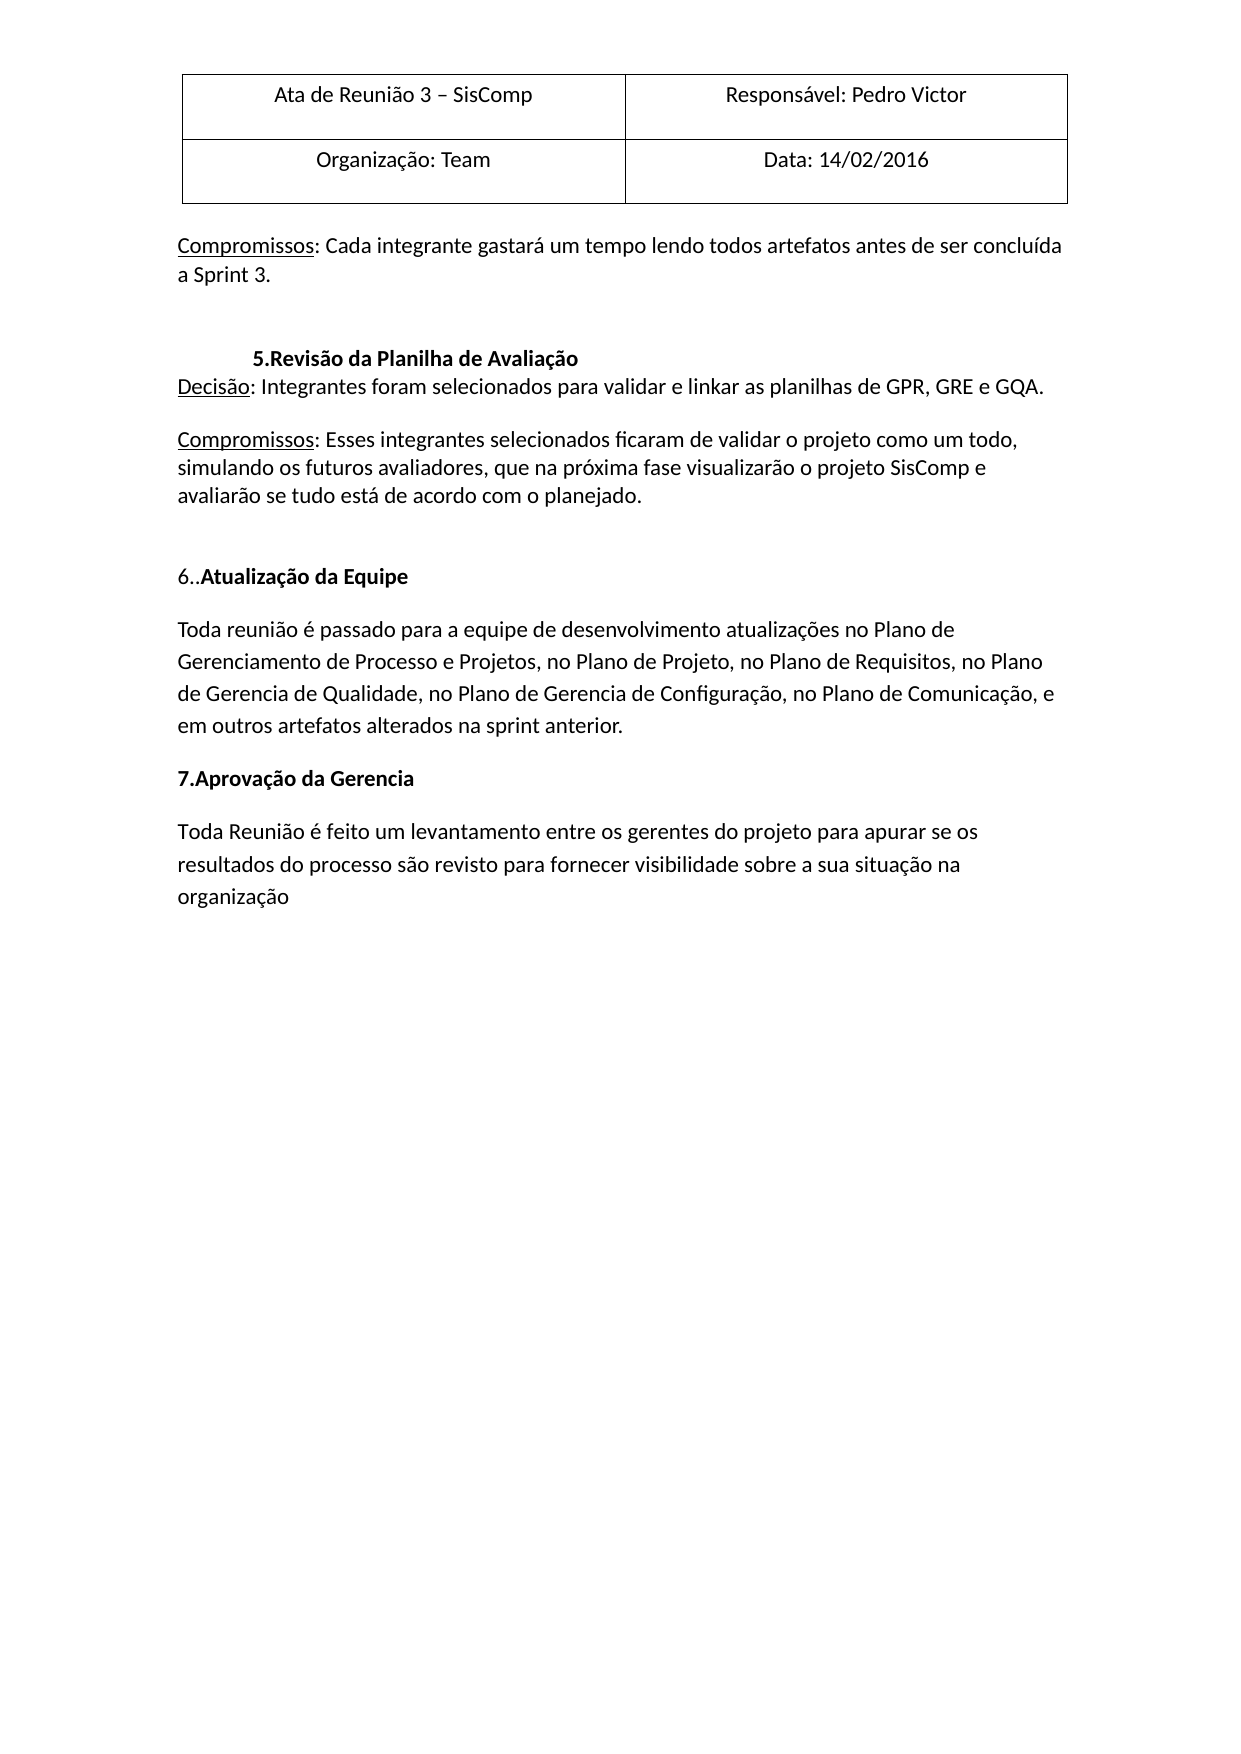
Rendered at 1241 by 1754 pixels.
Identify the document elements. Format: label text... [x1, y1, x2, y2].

text Compromissos: Cada integrante gastará um tempo lendo todos artefatos antes de ser concluída a Sprint 3. [177, 232, 1063, 288]
text Decisão: Integrantes foram selecionados para validar e linkar as planilhas de GPR, GRE e GQA. [177, 372, 1063, 400]
list Revisão da Planilha de Avaliação [252, 344, 1063, 372]
text Compromissos: Esses integrantes selecionados ficaram de validar o projeto como um todo, simulando os futuros avaliadores, que na próxima fase visualizarão o projeto SisComp e avaliarão se tudo está de acordo com o planejado. [177, 425, 1063, 509]
text Toda Reunião é feito um levantamento entre os gerentes do projeto para apurar se os resultados do processo são revisto para fornecer visibilidade sobre a sua situação na organização [177, 817, 1063, 910]
list Aprovação da Gerencia [177, 764, 1063, 792]
list .Atualização da Equipe [177, 562, 1063, 590]
text Toda reunião é passado para a equipe de desenvolvimento atualizações no Plano de Gerenciamento de Processo e Projetos, no Plano de Projeto, no Plano de Requisitos, no Plano de Gerencia de Qualidade, no Plano de Gerencia de Configuração, no Plano de Comunicação, e em outros artefatos alterados na sprint anterior. [177, 615, 1063, 739]
